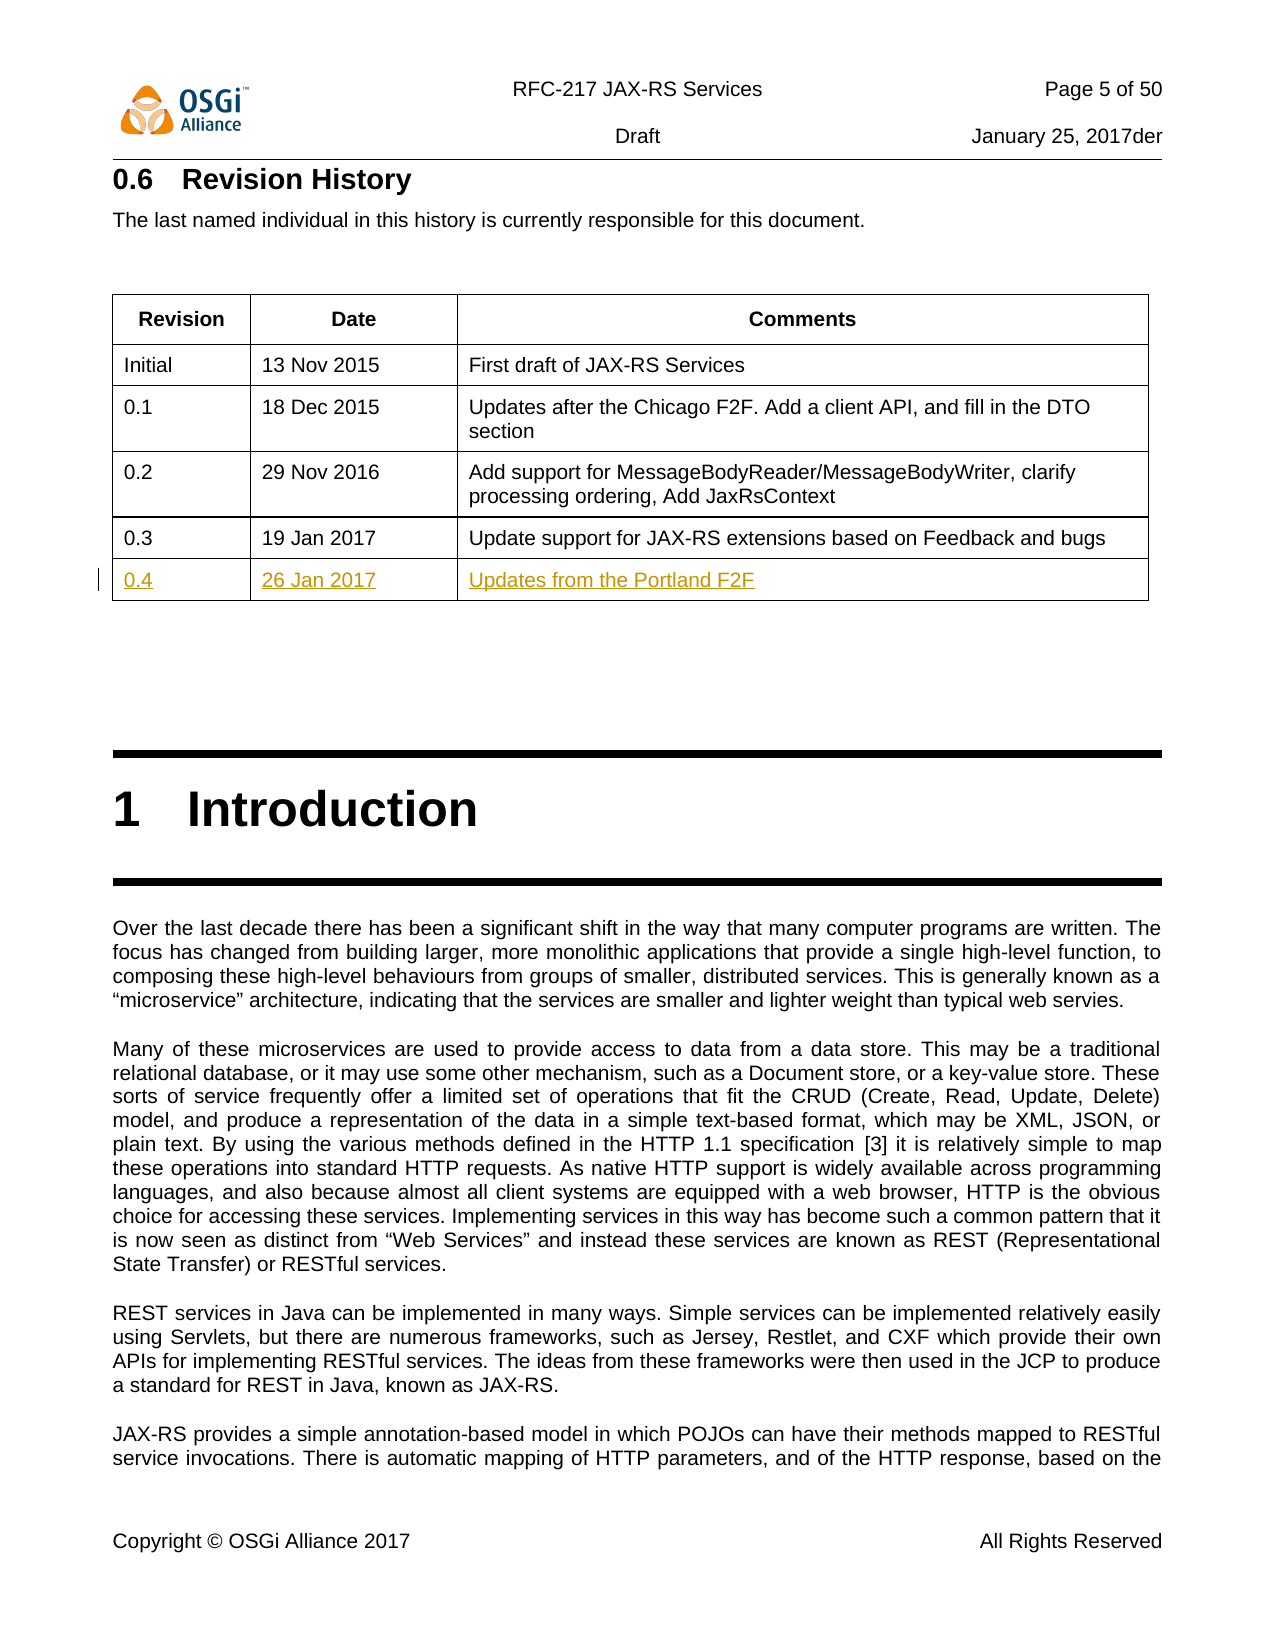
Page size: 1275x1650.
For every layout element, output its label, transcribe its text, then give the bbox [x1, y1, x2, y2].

picture [113, 78, 257, 142]
table_cell 0.4 [113, 559, 250, 600]
text Over the last decade there has been a significant shift in the way that many computer programs are written. The focus has changed from building larger, more monolithic applications that provide a single high-level function, to composing these high-level behaviours from groups of smaller, distributed services. This is generally known as a “microservice” architecture, indicating that the services are smaller and lighter weight than typical web servies. [112, 916, 1162, 1011]
text REST services in Java can be implemented in many ways. Simple services can be implemented relatively easily using Servlets, but there are numerous frameworks, such as Jersey, Restlet, and CXF which provide their own APIs for implementing RESTful services. The ideas from these frameworks were then used in the JCP to produce a standard for REST in Java, known as JAX-RS. [112, 1301, 1162, 1397]
table_cell Update support for JAX-RS extensions based on Feedback and bugs [458, 518, 1148, 558]
table_header Comments [458, 295, 1148, 343]
table_cell 26 Jan 2017 [251, 559, 457, 600]
table_cell 29 Nov 2016 [251, 452, 457, 516]
subtitle Revision History [112, 160, 1162, 196]
table_cell 18 Dec 2015 [251, 386, 457, 451]
table_cell 0.2 [113, 452, 250, 516]
table_cell 19 Jan 2017 [251, 518, 457, 558]
table_cell 0.3 [113, 518, 250, 558]
table_cell Add support for MessageBodyReader/MessageBodyWriter, clarify processing ordering, Add JaxRsContext [458, 452, 1148, 516]
table_cell 0.1 [113, 386, 250, 451]
subtitle Introduction [112, 751, 1162, 886]
text The last named individual in this history is currently responsible for this document. [112, 208, 1162, 232]
table_cell Updates from the Portland F2F [458, 559, 1148, 600]
table_cell Initial [113, 345, 250, 385]
table_cell 13 Nov 2015 [251, 345, 457, 385]
table_header Date [251, 295, 457, 343]
text JAX-RS provides a simple annotation-based model in which POJOs can have their methods mapped to RESTful service invocations. There is automatic mapping of HTTP parameters, and of the HTTP response, based on the [112, 1422, 1162, 1470]
table_cell First draft of JAX-RS Services [458, 345, 1148, 385]
table_cell Updates after the Chicago F2F. Add a client API, and fill in the DTO section [458, 386, 1148, 451]
table_header Revision [113, 295, 250, 343]
text Many of these microservices are used to provide access to data from a data store. This may be a traditional relational database, or it may use some other mechanism, such as a Document store, or a key-value store. These sorts of service frequently offer a limited set of operations that fit the CRUD (Create, Read, Update, Delete) model, and produce a representation of the data in a simple text-based format, which may be XML, JSON, or plain text. By using the various methods defined in the HTTP 1.1 specification [3]. it is relatively simple to map these operations into standard HTTP requests. As native HTTP support is widely available across programming languages, and also because almost all client systems are equipped with a web browser, HTTP is the obvious choice for accessing these services. Implementing services in this way has become such a common pattern that it is now seen as distinct from “Web Services” and instead these services are known as REST (Representational State Transfer) or RESTful services. [112, 1036, 1162, 1276]
